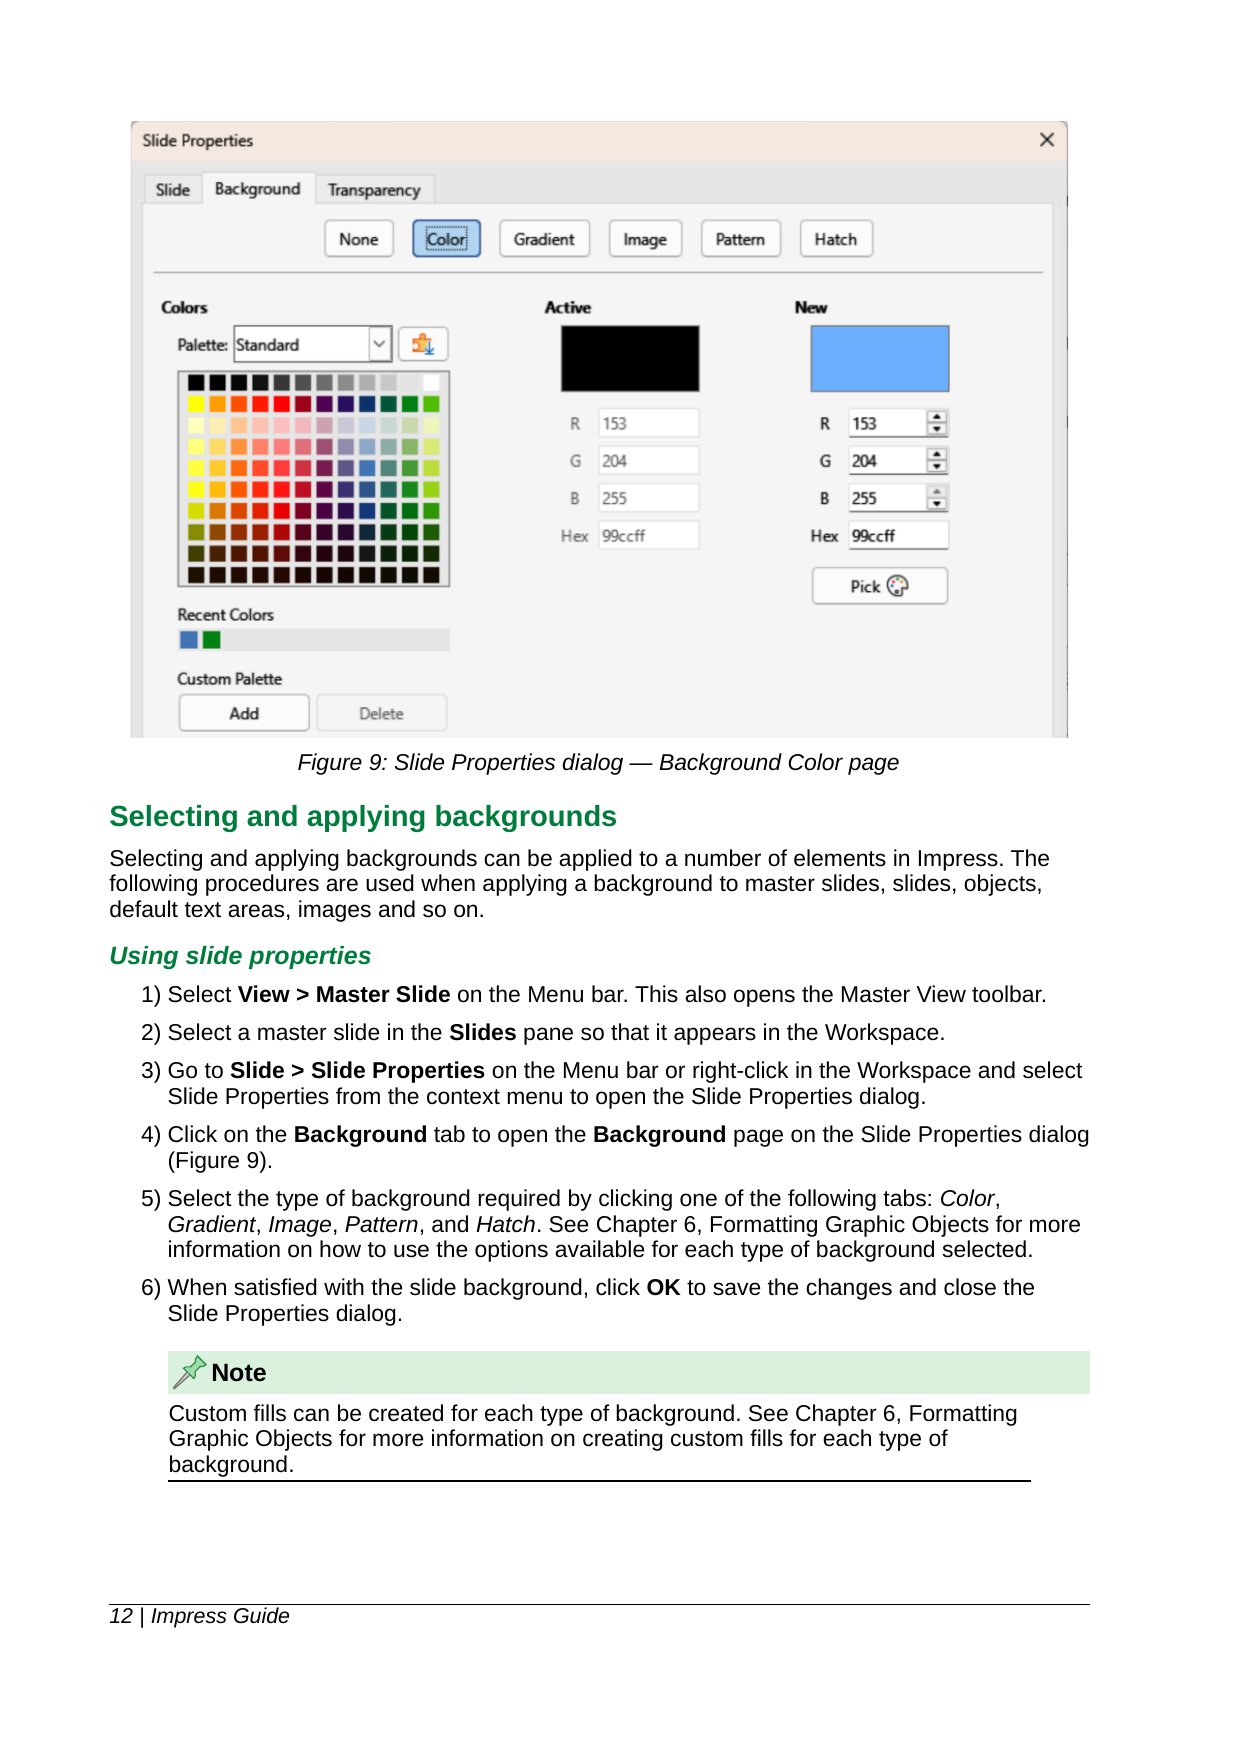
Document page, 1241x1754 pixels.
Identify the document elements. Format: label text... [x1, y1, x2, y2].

list Go to Slide > Slide Properties on the Menu bar or right-click in the Workspace and select Slide Properties from the context menu to open the Slide Properties dialog. [153, 1058, 1090, 1109]
list When satisfied with the slide background, click OK to save the changes and close the Slide Properties dialog. [153, 1275, 1090, 1326]
subtitle Using slide properties [109, 942, 1090, 969]
text Figure 9: Slide Properties dialog — Background Color page [131, 750, 1068, 775]
text Custom fills can be created for each type of background. See Chapter 6, Formatting Graphic Objects for more information on creating custom fills for each type of background. [168, 1400, 1031, 1480]
text Selecting and applying backgrounds can be applied to a number of elements in Impress. The following procedures are used when applying a background to master slides, slides, objects, default text areas, images and so on. [109, 845, 1090, 922]
list Select a master slide in the Slides pane so that it appears in the Workspace. [153, 1020, 1090, 1046]
list Select View > Master Slide on the Menu bar. This also opens the Master View toolbar. [153, 982, 1090, 1007]
picture [130, 121, 1069, 738]
subtitle Selecting and applying backgrounds [109, 800, 1090, 833]
subtitle Note [168, 1351, 1090, 1394]
list Select the type of background required by clicking one of the following tabs: Color, Gradient, Image, Pattern, and Hatch. See Chapter 6, Formatting Graphic Objects for more information on how to use the options available for each type of background selected. [153, 1186, 1090, 1262]
list Click on the Background tab to open the Background page on the Slide Properties dialog (Figure 9). [153, 1122, 1090, 1173]
